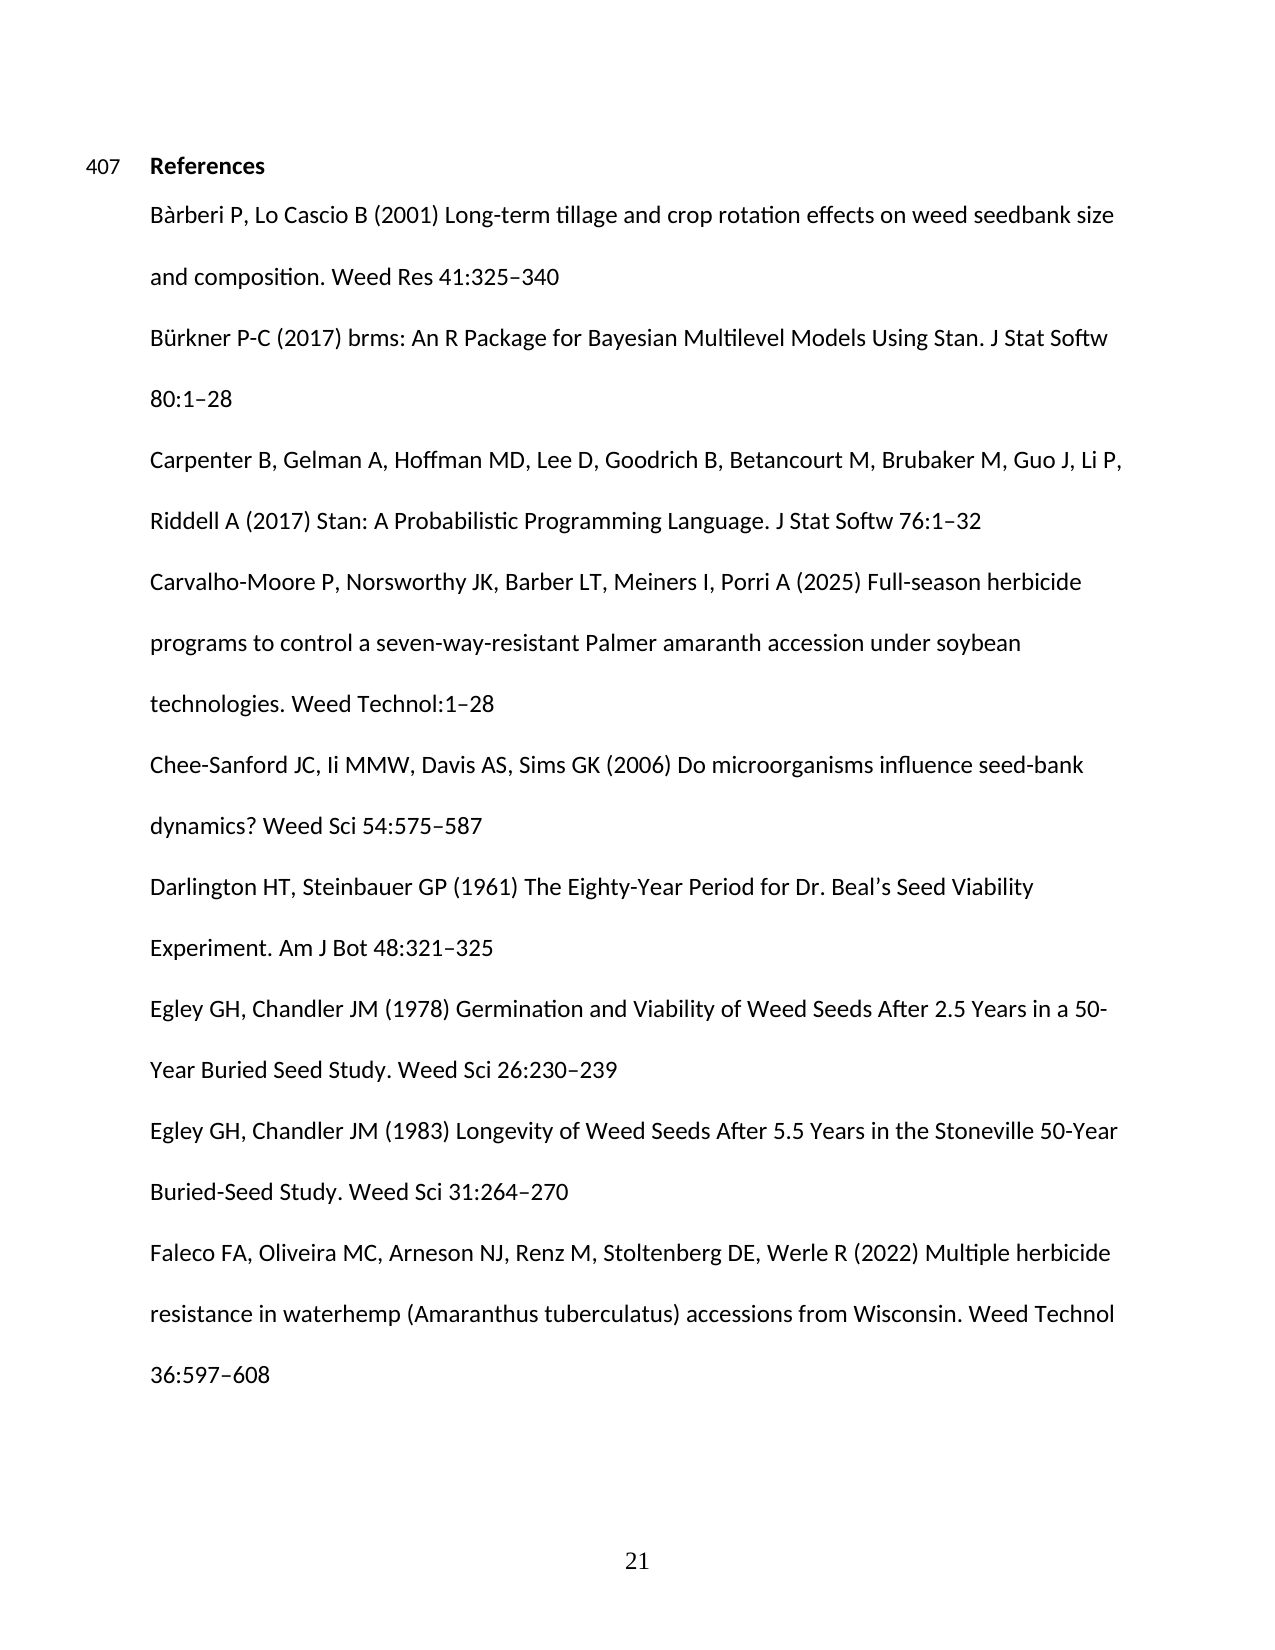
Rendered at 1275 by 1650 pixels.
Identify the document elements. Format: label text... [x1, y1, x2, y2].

text Carvalho-Moore P, Norsworthy JK, Barber LT, Meiners I, Porri A (2025) Full-season herbicide programs to control a seven-way-resistant Palmer amaranth accession under soybean technologies. Weed Technol:1–28 [150, 566, 1125, 718]
text Darlington HT, Steinbauer GP (1961) The Eighty-Year Period for Dr. Beal’s Seed Viability Experiment. Am J Bot 48:321–325 [150, 871, 1125, 963]
text Bàrberi P, Lo Cascio B (2001) Long-term tillage and crop rotation effects on weed seedbank size and composition. Weed Res 41:325–340 [150, 199, 1125, 291]
text Faleco FA, Oliveira MC, Arneson NJ, Renz M, Stoltenberg DE, Werle R (2022) Multiple herbicide resistance in waterhemp (Amaranthus tuberculatus) accessions from Wisconsin. Weed Technol 36:597–608 [150, 1237, 1125, 1390]
text References [150, 150, 1125, 181]
text Carpenter B, Gelman A, Hoffman MD, Lee D, Goodrich B, Betancourt M, Brubaker M, Guo J, Li P, Riddell A (2017) Stan: A Probabilistic Programming Language. J Stat Softw 76:1–32 [150, 444, 1125, 535]
text Egley GH, Chandler JM (1983) Longevity of Weed Seeds After 5.5 Years in the Stoneville 50-Year Buried-Seed Study. Weed Sci 31:264–270 [150, 1115, 1125, 1207]
text Chee-Sanford JC, Ii MMW, Davis AS, Sims GK (2006) Do microorganisms influence seed-bank dynamics? Weed Sci 54:575–587 [150, 749, 1125, 841]
text Bürkner P-C (2017) brms: An R Package for Bayesian Multilevel Models Using Stan. J Stat Softw 80:1–28 [150, 322, 1125, 413]
text Egley GH, Chandler JM (1978) Germination and Viability of Weed Seeds After 2.5 Years in a 50-Year Buried Seed Study. Weed Sci 26:230–239 [150, 993, 1125, 1085]
